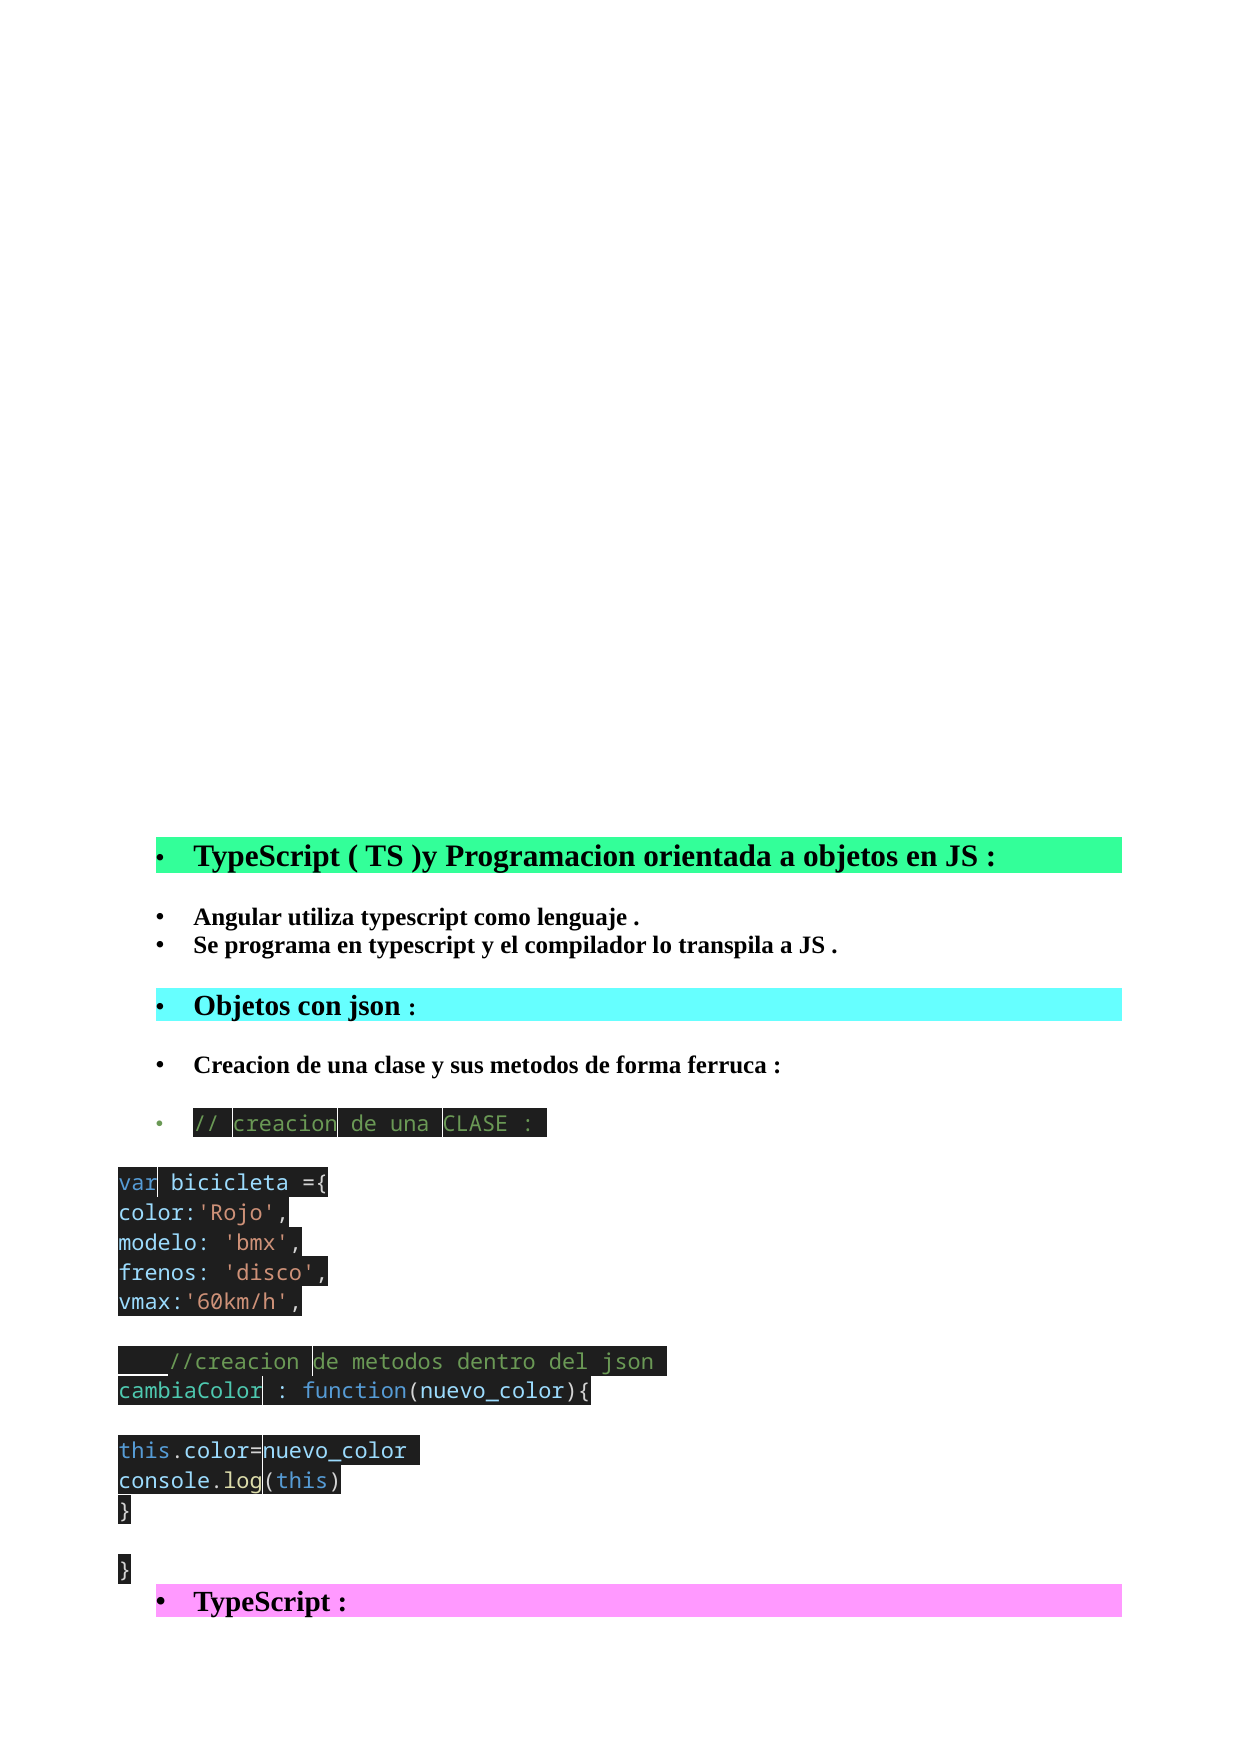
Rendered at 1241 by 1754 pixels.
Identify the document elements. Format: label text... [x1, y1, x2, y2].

text } [118, 1554, 1122, 1584]
list Creacion de una clase y sus metodos de forma ferruca : [156, 1050, 1122, 1079]
text frenos: 'disco', [118, 1256, 1122, 1286]
list Angular utiliza typescript como lenguaje . [156, 902, 1122, 930]
text console.log(this) [118, 1465, 1122, 1494]
text cambiaColor : function(nuevo_color){ [118, 1376, 1122, 1405]
text //creacion de metodos dentro del json [118, 1346, 1122, 1376]
list TypeScript : [156, 1584, 1122, 1617]
list // creacion de una CLASE : [156, 1108, 1122, 1137]
text vmax:'60km/h', [118, 1286, 1122, 1316]
text modelo: 'bmx', [118, 1227, 1122, 1256]
list Objetos con json : [156, 988, 1122, 1021]
list Se programa en typescript y el compilador lo transpila a JS . [156, 930, 1122, 959]
text var bicicleta ={ [118, 1167, 1122, 1197]
text } [118, 1494, 1122, 1524]
text color:'Rojo', [118, 1197, 1122, 1227]
list TypeScript ( TS )y Programacion orientada a objetos en JS : [156, 837, 1122, 873]
text this.color=nuevo_color [118, 1435, 1122, 1465]
